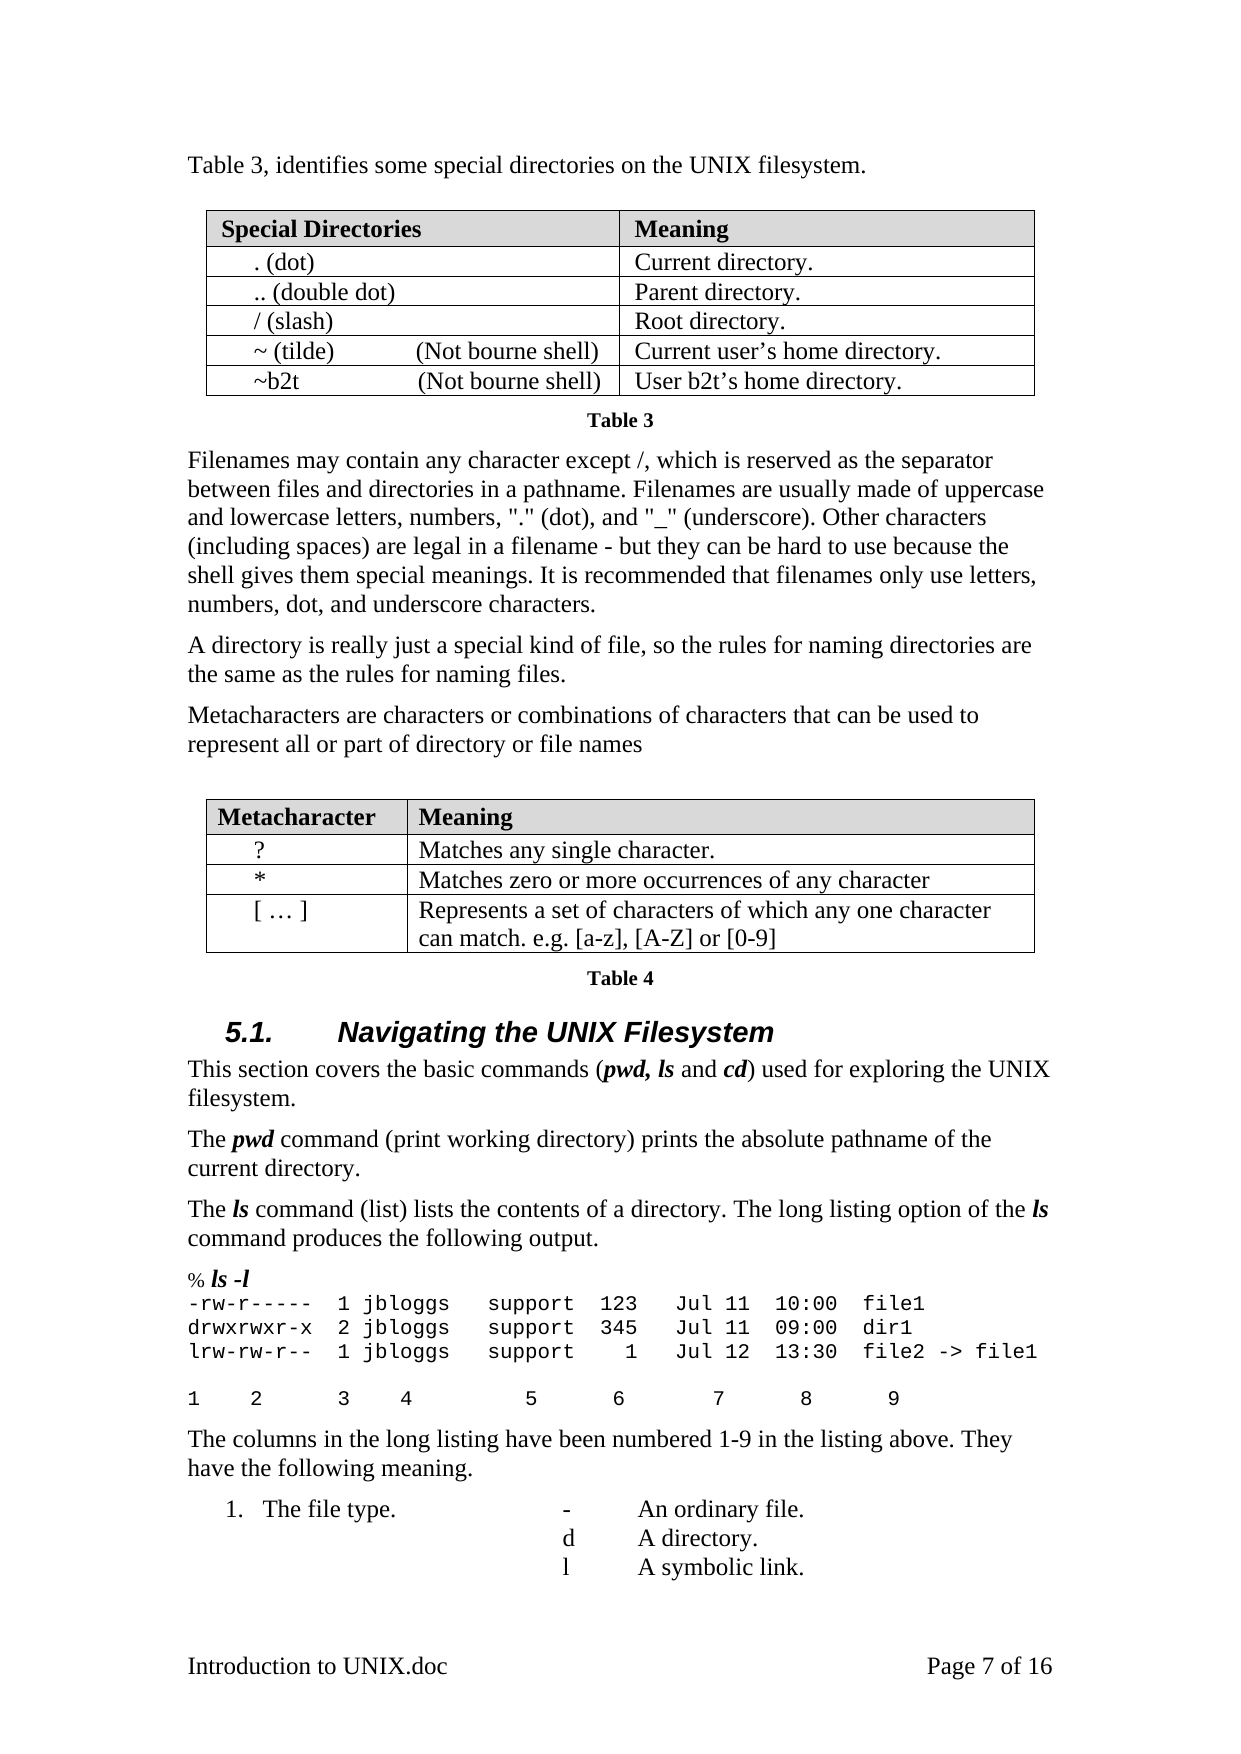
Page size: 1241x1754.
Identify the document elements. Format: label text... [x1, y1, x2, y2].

text This section covers the basic commands (pwd, ls and cd) used for exploring the UNIX filesystem. [187, 1054, 1053, 1112]
table_cell Represents a set of characters of which any one character can match. e.g. [a-z], [A-Z] or [0-9] [408, 895, 1034, 952]
table_cell Current directory. [620, 247, 1034, 276]
text drwxrwxr-x 2 jbloggs support 345 Jul 11 09:00 dir1 [187, 1317, 1053, 1341]
table_cell Root directory. [620, 306, 1034, 335]
text The columns in the long listing have been numbered 1-9 in the listing above. They have the following meaning. [187, 1424, 1053, 1482]
text lrw-rw-r-- 1 jbloggs support 1 Jul 12 13:30 file2 -> file1 [187, 1341, 1053, 1364]
text The ls command (list) lists the contents of a directory. The long listing option of the ls command produces the following output. [187, 1194, 1053, 1252]
table_cell * [207, 865, 407, 894]
table_header Metacharacter [207, 800, 407, 834]
table_cell ? [207, 835, 407, 864]
text % ls -l [187, 1264, 1053, 1293]
table_cell . (dot) [207, 247, 619, 276]
table_cell ~ (tilde) (Not bourne shell) [207, 336, 619, 365]
table_cell Current user’s home directory. [620, 336, 1034, 365]
table_cell / (slash) [207, 306, 619, 335]
list The file type. - An ordinary file. d A directory. l A symbolic link. [225, 1494, 1053, 1580]
text The pwd command (print working directory) prints the absolute pathname of the current directory. [187, 1124, 1053, 1182]
table_cell Parent directory. [620, 277, 1034, 305]
text 1 2 3 4 5 6 7 8 9 [187, 1388, 1053, 1412]
subtitle Navigating the UNIX Filesystem [225, 1015, 1053, 1048]
table_cell User b2t’s home directory. [620, 366, 1034, 395]
table_cell Matches zero or more occurrences of any character [408, 865, 1034, 894]
table_header Meaning [620, 211, 1034, 246]
text Table 3 [187, 408, 1053, 432]
text Table 4 [187, 966, 1053, 990]
table_header Meaning [408, 800, 1034, 834]
table_cell [ … ] [207, 895, 407, 952]
table_cell .. (double dot) [207, 277, 619, 305]
text Metacharacters are characters or combinations of characters that can be used to represent all or part of directory or file names [187, 700, 1053, 757]
text -rw-r----- 1 jbloggs support 123 Jul 11 10:00 file1 [187, 1293, 1053, 1317]
table_cell ~b2t (Not bourne shell) [207, 366, 619, 395]
text Table 3, identifies some special directories on the UNIX filesystem. [187, 150, 1053, 179]
table_header Special Directories [207, 211, 619, 246]
table_cell Matches any single character. [408, 835, 1034, 864]
text A directory is really just a special kind of file, so the rules for naming directories are the same as the rules for naming files. [187, 630, 1053, 687]
text Filenames may contain any character except /, which is reserved as the separator between files and directories in a pathname. Filenames are usually made of uppercase and lowercase letters, numbers, "." (dot), and "_" (underscore). Other characters (including spaces) are legal in a filename - but they can be hard to use because the shell gives them special meanings. It is recommended that filenames only use letters, numbers, dot, and underscore characters. [187, 445, 1053, 617]
